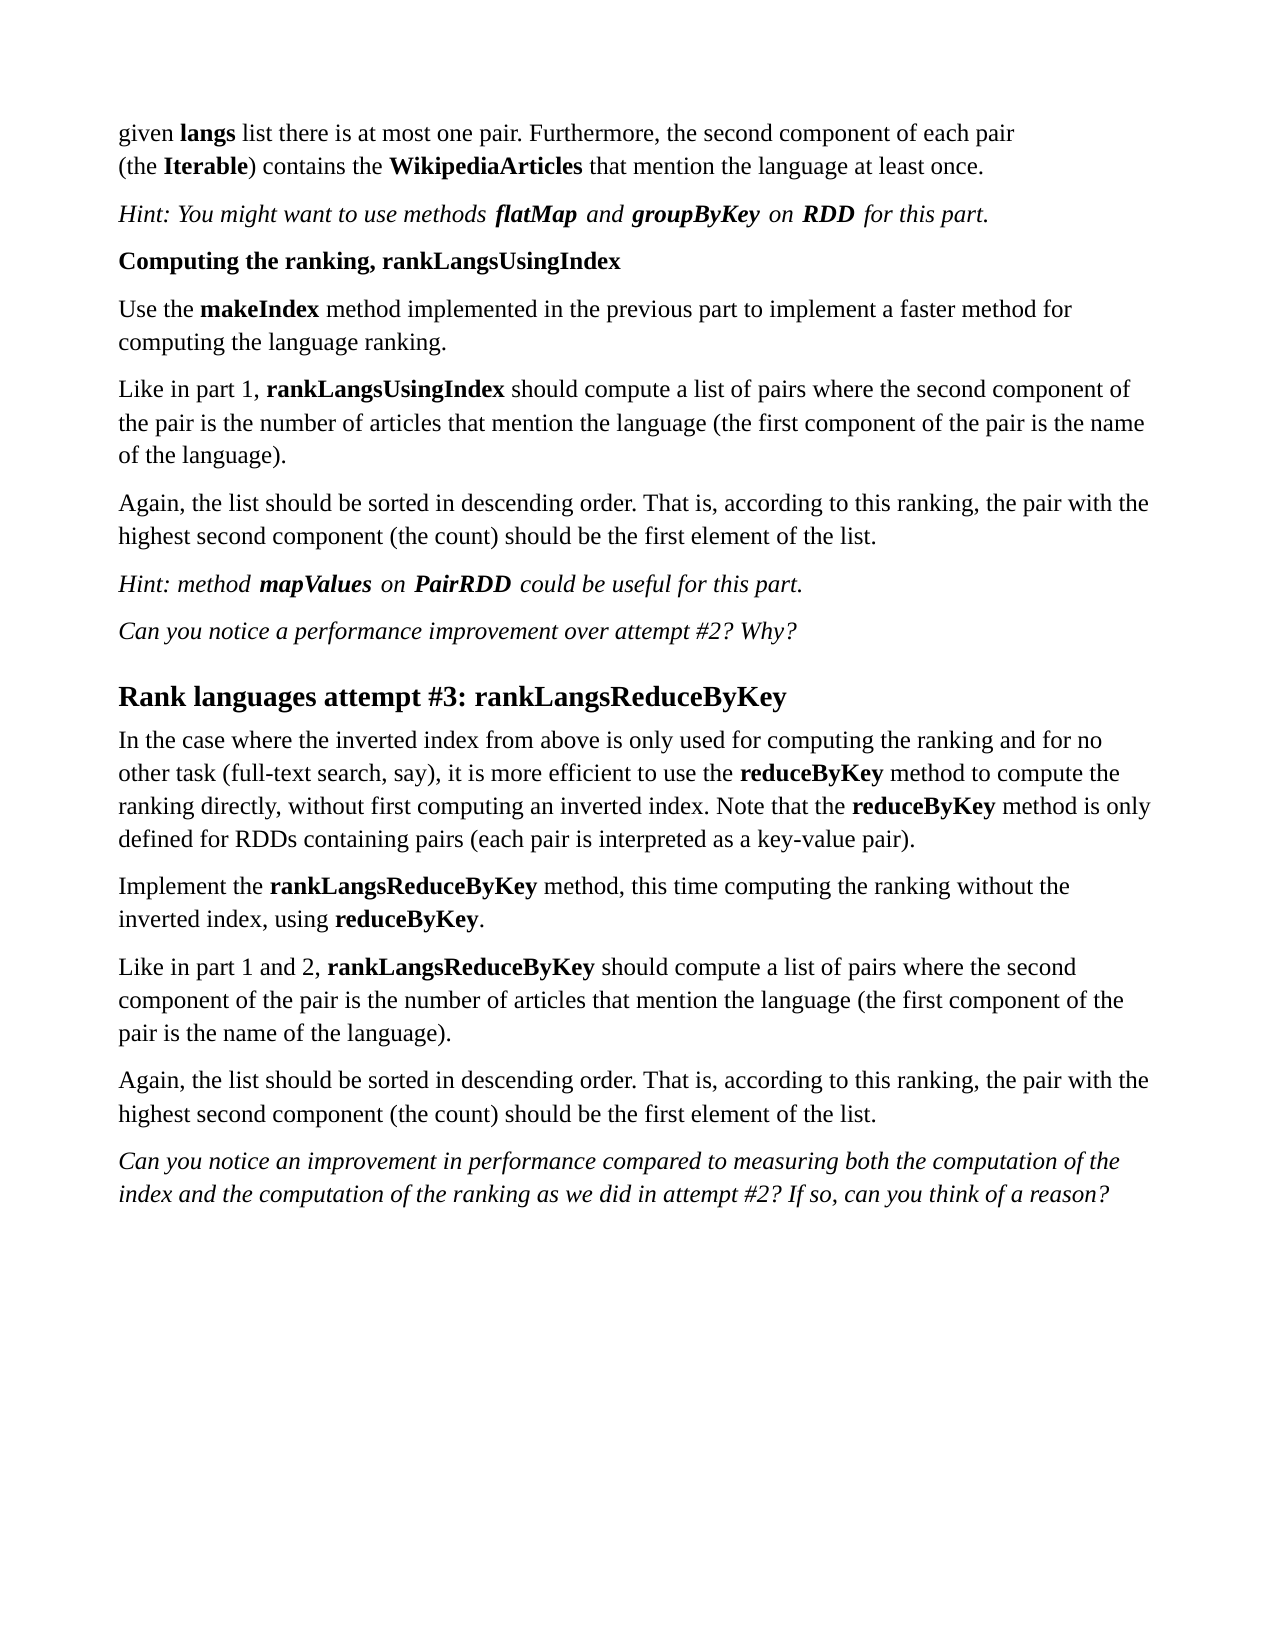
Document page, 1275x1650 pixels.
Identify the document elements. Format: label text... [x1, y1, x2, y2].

text given langs list there is at most one pair. Furthermore, the second component of each pair (the Iterable) contains the WikipediaArticles that mention the language at least once. [118, 118, 1157, 180]
text Computing the ranking, rankLangsUsingIndex [118, 246, 1157, 275]
text Again, the list should be sorted in descending order. That is, according to this ranking, the pair with the highest second component (the count) should be the first element of the list. [118, 1066, 1157, 1127]
text Can you notice a performance improvement over attempt #2? Why? [118, 616, 1157, 645]
subtitle Rank languages attempt #3: rankLangsReduceByKey [118, 679, 1157, 712]
text Like in part 1 and 2, rankLangsReduceByKey should compute a list of pairs where the second component of the pair is the number of articles that mention the language (the first component of the pair is the name of the language). [118, 952, 1157, 1047]
text Hint: method mapValues on PairRDD could be useful for this part. [118, 569, 1157, 598]
text Implement the rankLangsReduceByKey method, this time computing the ranking without the inverted index, using reduceByKey. [118, 871, 1157, 933]
text Hint: You might want to use methods flatMap and groupByKey on RDD for this part. [118, 199, 1157, 227]
text Use the makeIndex method implemented in the previous part to implement a faster method for computing the language ranking. [118, 294, 1157, 356]
text In the case where the inverted index from above is only used for computing the ranking and for no other task (full-text search, say), it is more efficient to use the reduceByKey method to compute the ranking directly, without first computing an inverted index. Note that the reduceByKey method is only defined for RDDs containing pairs (each pair is interpreted as a key-value pair). [118, 725, 1157, 852]
text Can you notice an improvement in performance compared to measuring both the computation of the index and the computation of the ranking as we did in attempt #2? If so, can you think of a reason? [118, 1146, 1157, 1208]
text Again, the list should be sorted in descending order. That is, according to this ranking, the pair with the highest second component (the count) should be the first element of the list. [118, 488, 1157, 550]
text Like in part 1, rankLangsUsingIndex should compute a list of pairs where the second component of the pair is the number of articles that mention the language (the first component of the pair is the name of the language). [118, 374, 1157, 469]
